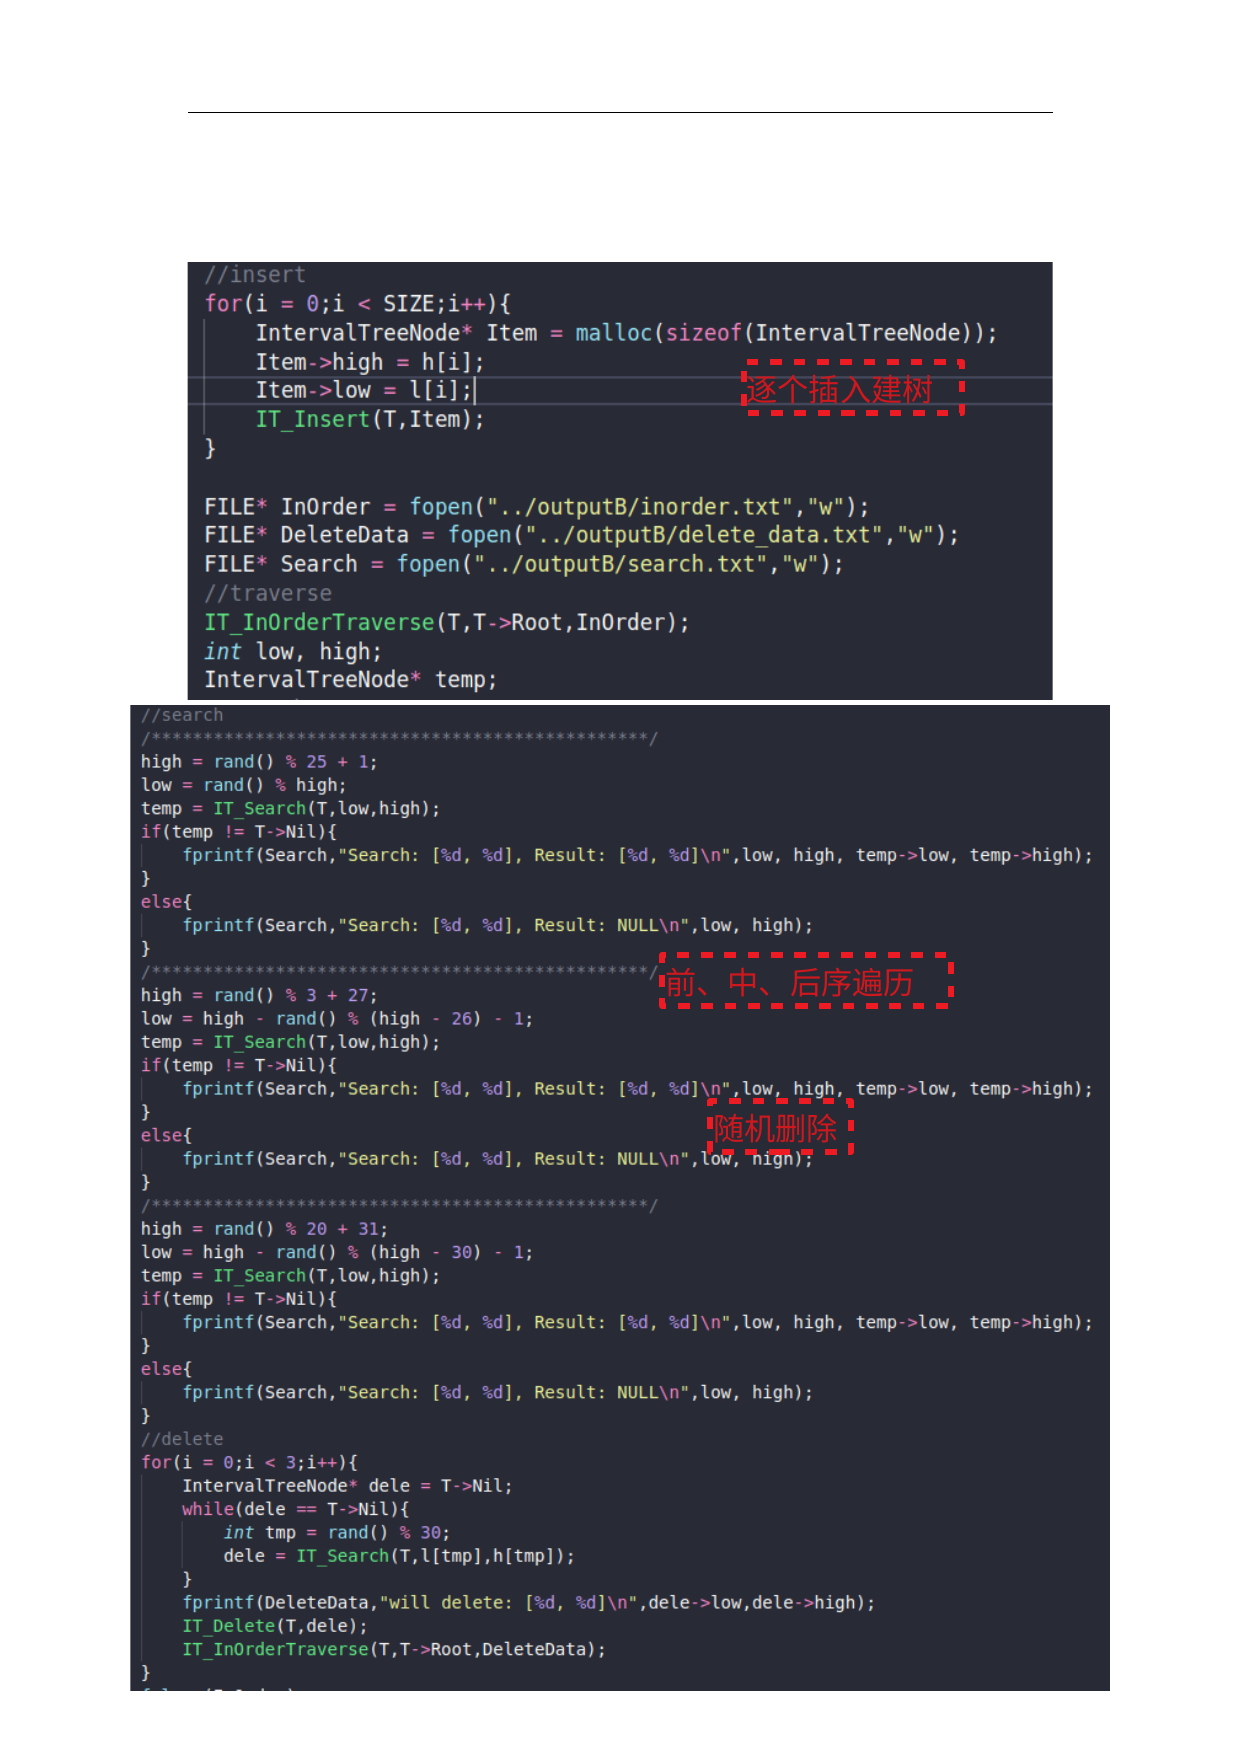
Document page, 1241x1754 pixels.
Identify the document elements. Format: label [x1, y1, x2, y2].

picture [130, 705, 1110, 1691]
picture [187, 262, 1053, 700]
